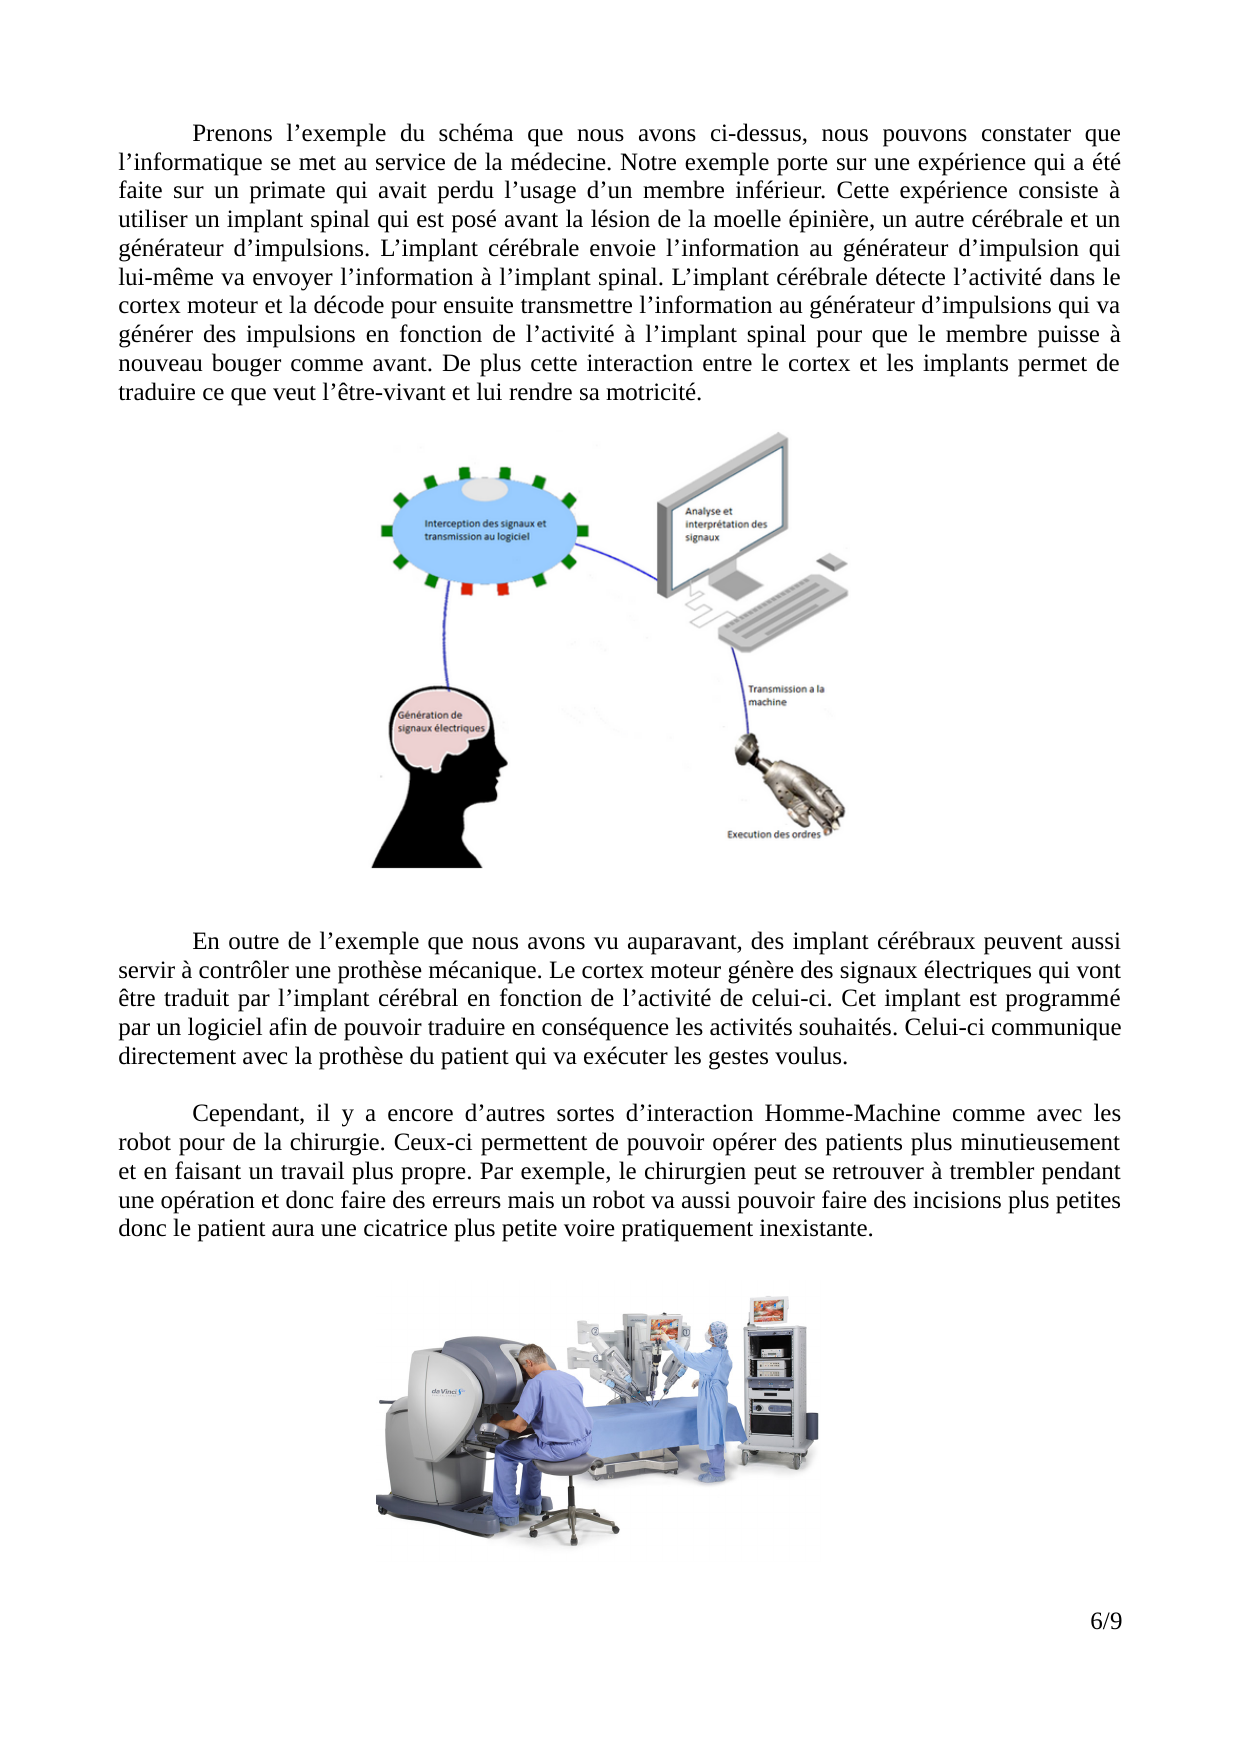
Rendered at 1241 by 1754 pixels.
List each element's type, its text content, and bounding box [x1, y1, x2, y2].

text Prenons l’exemple du schéma que nous avons ci-dessus, nous pouvons constater que l’informatique se met au service de la médecine. Notre exemple porte sur une expérience qui a été faite sur un primate qui avait perdu l’usage d’un membre inférieur. Cette expérience consiste à utiliser un implant spinal qui est posé avant la lésion de la moelle épinière, un autre cérébrale et un générateur d’impulsions. L’implant cérébrale envoie l’information au générateur d’impulsion qui lui-même va envoyer l’information à l’implant spinal. L’implant cérébrale détecte l’activité dans le cortex moteur et la décode pour ensuite transmettre l’information au générateur d’impulsions qui va générer des impulsions en fonction de l’activité à l’implant spinal pour que le membre puisse à nouveau bouger comme avant. De plus cette interaction entre le cortex et les implants permet de traduire ce que veut l’être-vivant et lui rendre sa motricité. [118, 118, 1122, 406]
text Cependant, il y a encore d’autres sortes d’interaction Homme-Machine comme avec les robot pour de la chirurgie. Ceux-ci permettent de pouvoir opérer des patients plus minutieusement et en faisant un travail plus propre. Par exemple, le chirurgien peut se retrouver à trembler pendant une opération et donc faire des erreurs mais un robot va aussi pouvoir faire des incisions plus petites donc le patient aura une cicatrice plus petite voire pratiquement inexistante. [118, 1098, 1122, 1242]
picture [376, 1280, 821, 1562]
text En outre de l’exemple que nous avons vu auparavant, des implant cérébraux peuvent aussi servir à contrôler une prothèse mécanique. Le cortex moteur génère des signaux électriques qui vont être traduit par l’implant cérébral en fonction de l’activité de celui-ci. Cet implant est programmé par un logiciel afin de pouvoir traduire en conséquence les activités souhaités. Celui-ci communique directement avec la prothèse du patient qui va exécuter les gestes voulus. [118, 926, 1122, 1070]
picture [335, 429, 854, 869]
